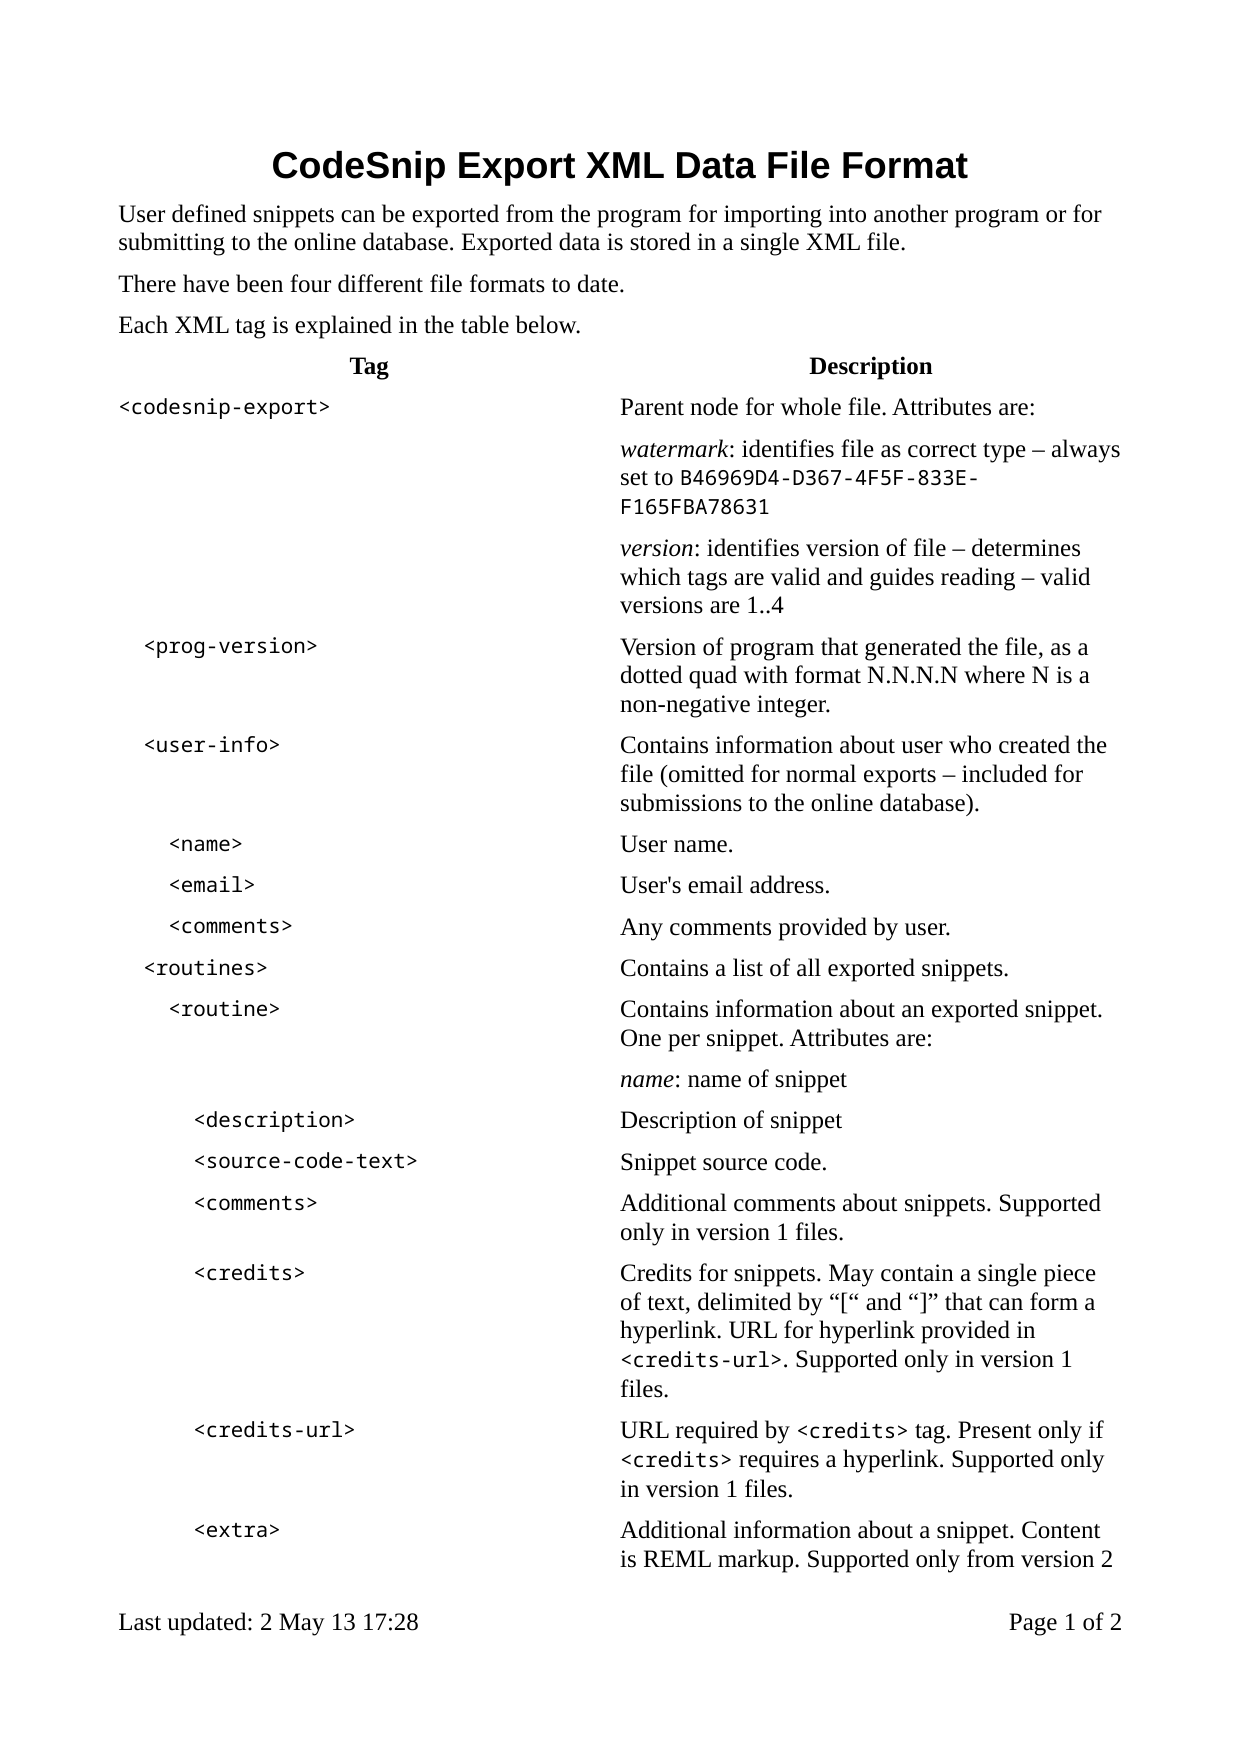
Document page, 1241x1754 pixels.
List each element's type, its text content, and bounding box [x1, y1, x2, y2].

table_cell <source-code-text> [118, 1147, 620, 1188]
table_header Tag [118, 351, 620, 392]
table_cell <user-info> [118, 730, 620, 829]
text Each XML tag is explained in the table below. [118, 310, 1122, 339]
table_cell <description> [118, 1105, 620, 1147]
table_cell Description of snippet [620, 1105, 1122, 1147]
table_cell Snippet source code. [620, 1147, 1122, 1188]
table_cell <prog-version> [118, 632, 620, 730]
table_cell Any comments provided by user. [620, 912, 1122, 953]
table_cell <codesnip-export> [118, 393, 620, 632]
table_cell <comments> [118, 912, 620, 953]
table_cell Version of program that generated the file, as a dotted quad with format N.N.N.N where N is a non-negative integer. [620, 632, 1122, 730]
table_cell <credits> [118, 1258, 620, 1415]
table_cell Additional information about a snippet. Content is REML markup. Supported only from version 2 [620, 1515, 1122, 1573]
table_cell <credits-url> [118, 1415, 620, 1515]
table_cell <email> [118, 870, 620, 912]
table_cell <routine> [118, 994, 620, 1105]
table_cell <name> [118, 829, 620, 870]
text There have been four different file formats to date. [118, 269, 1122, 297]
table_cell User name. [620, 829, 1122, 870]
text User defined snippets can be exported from the program for importing into another program or for submitting to the online database. Exported data is stored in a single XML file. [118, 199, 1122, 256]
table_cell User's email address. [620, 870, 1122, 912]
table_cell Contains a list of all exported snippets. [620, 953, 1122, 994]
table_cell <routines> [118, 953, 620, 994]
table_cell Additional comments about snippets. Supported only in version 1 files. [620, 1188, 1122, 1258]
table_cell Credits for snippets. May contain a single piece of text, delimited by “[“ and “]” that can form a hyperlink. URL for hyperlink provided in <credits-url>. Supported only in version 1 files. [620, 1258, 1122, 1415]
table_cell <comments> [118, 1188, 620, 1258]
table_cell Contains information about user who created the file (omitted for normal exports – included for submissions to the online database). [620, 730, 1122, 829]
table_cell Contains information about an exported snippet. One per snippet. Attributes are: name: name of snippet [620, 994, 1122, 1105]
table_header Description [620, 351, 1122, 392]
table_cell Parent node for whole file. Attributes are: watermark: identifies file as correct type – always set to B46969D4-D367-4F5F-833E-F165FBA78631 version: identifies version of file – determines which tags are valid and guides reading – valid versions are 1..4 [620, 393, 1122, 632]
table_cell URL required by <credits> tag. Present only if <credits> requires a hyperlink. Supported only in version 1 files. [620, 1415, 1122, 1515]
table_cell <extra> [118, 1515, 620, 1573]
title CodeSnip Export XML Data File Format [118, 143, 1122, 186]
